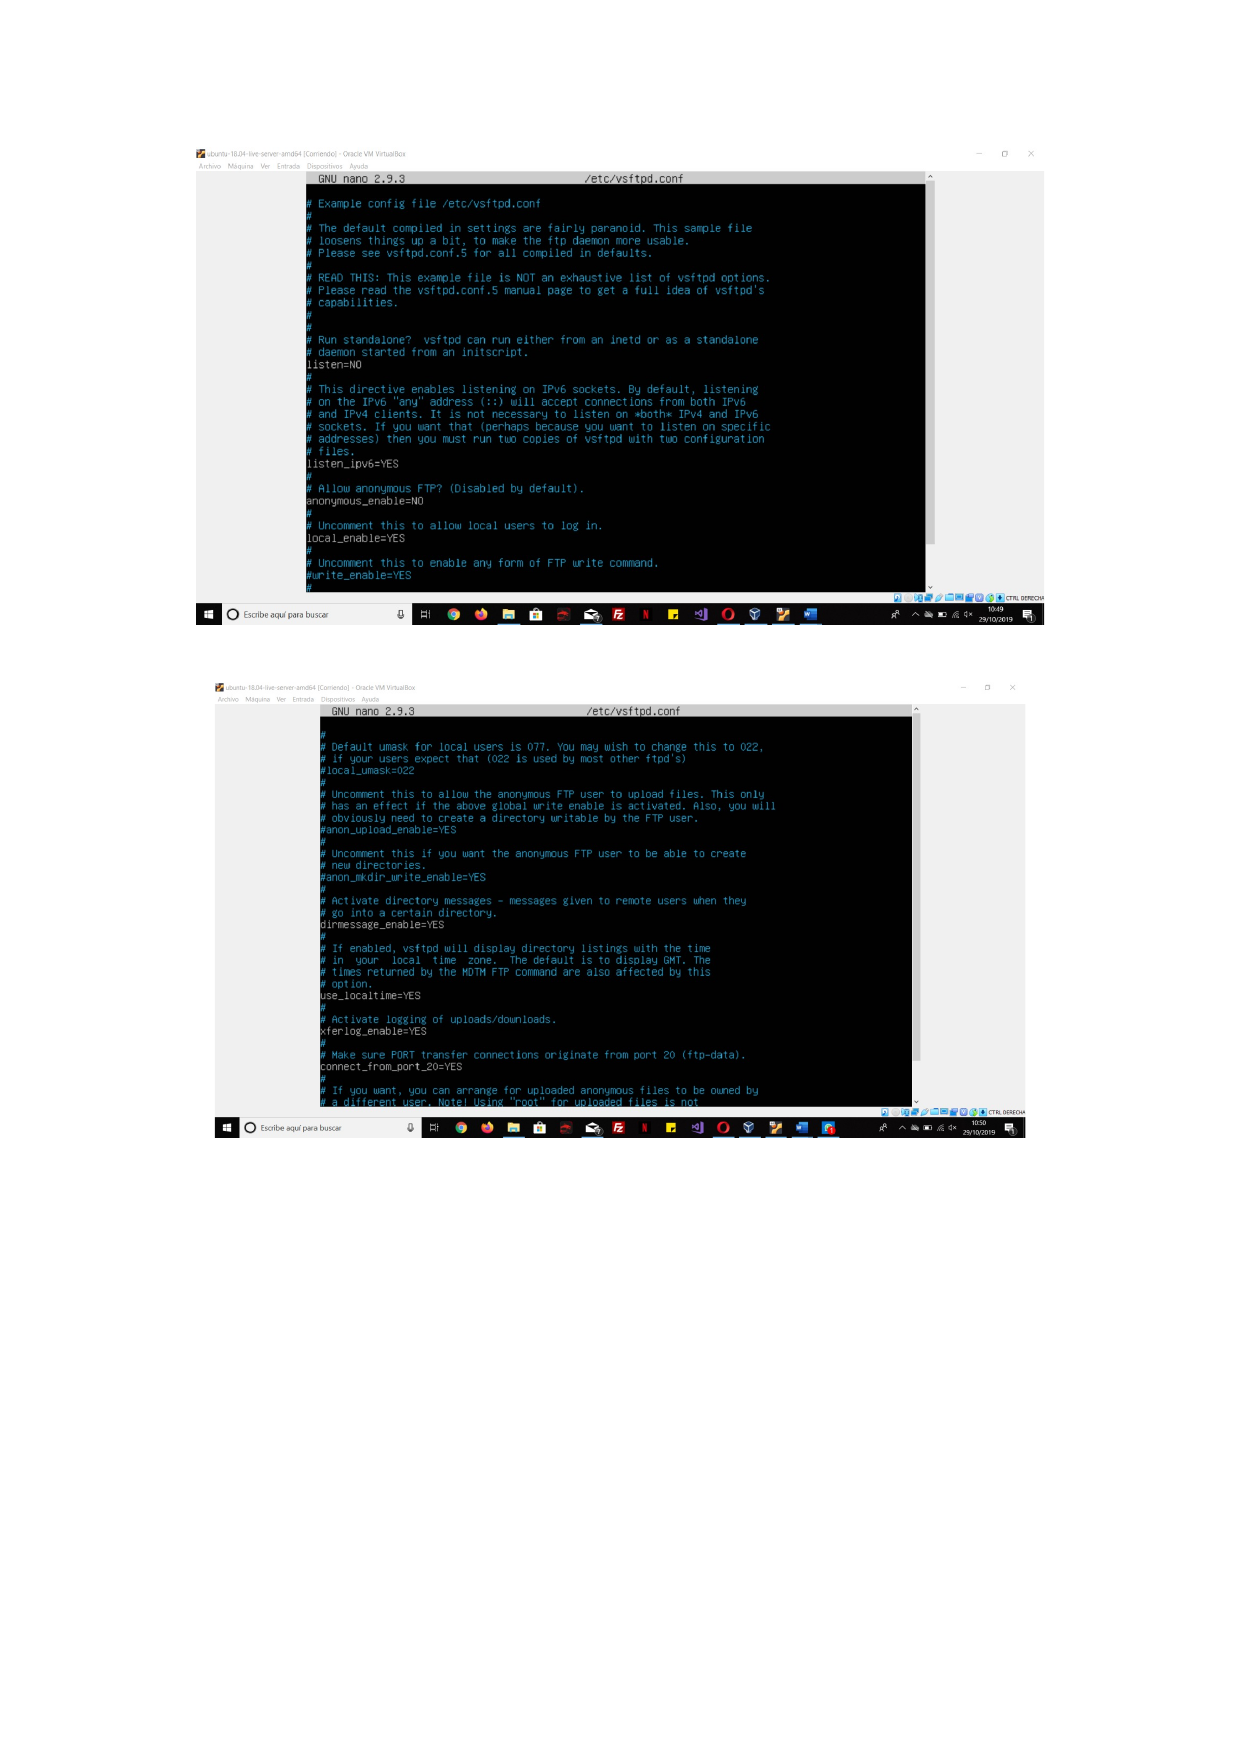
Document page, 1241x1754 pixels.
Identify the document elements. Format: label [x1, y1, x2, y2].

picture [196, 147, 1045, 625]
picture [214, 682, 1026, 1138]
